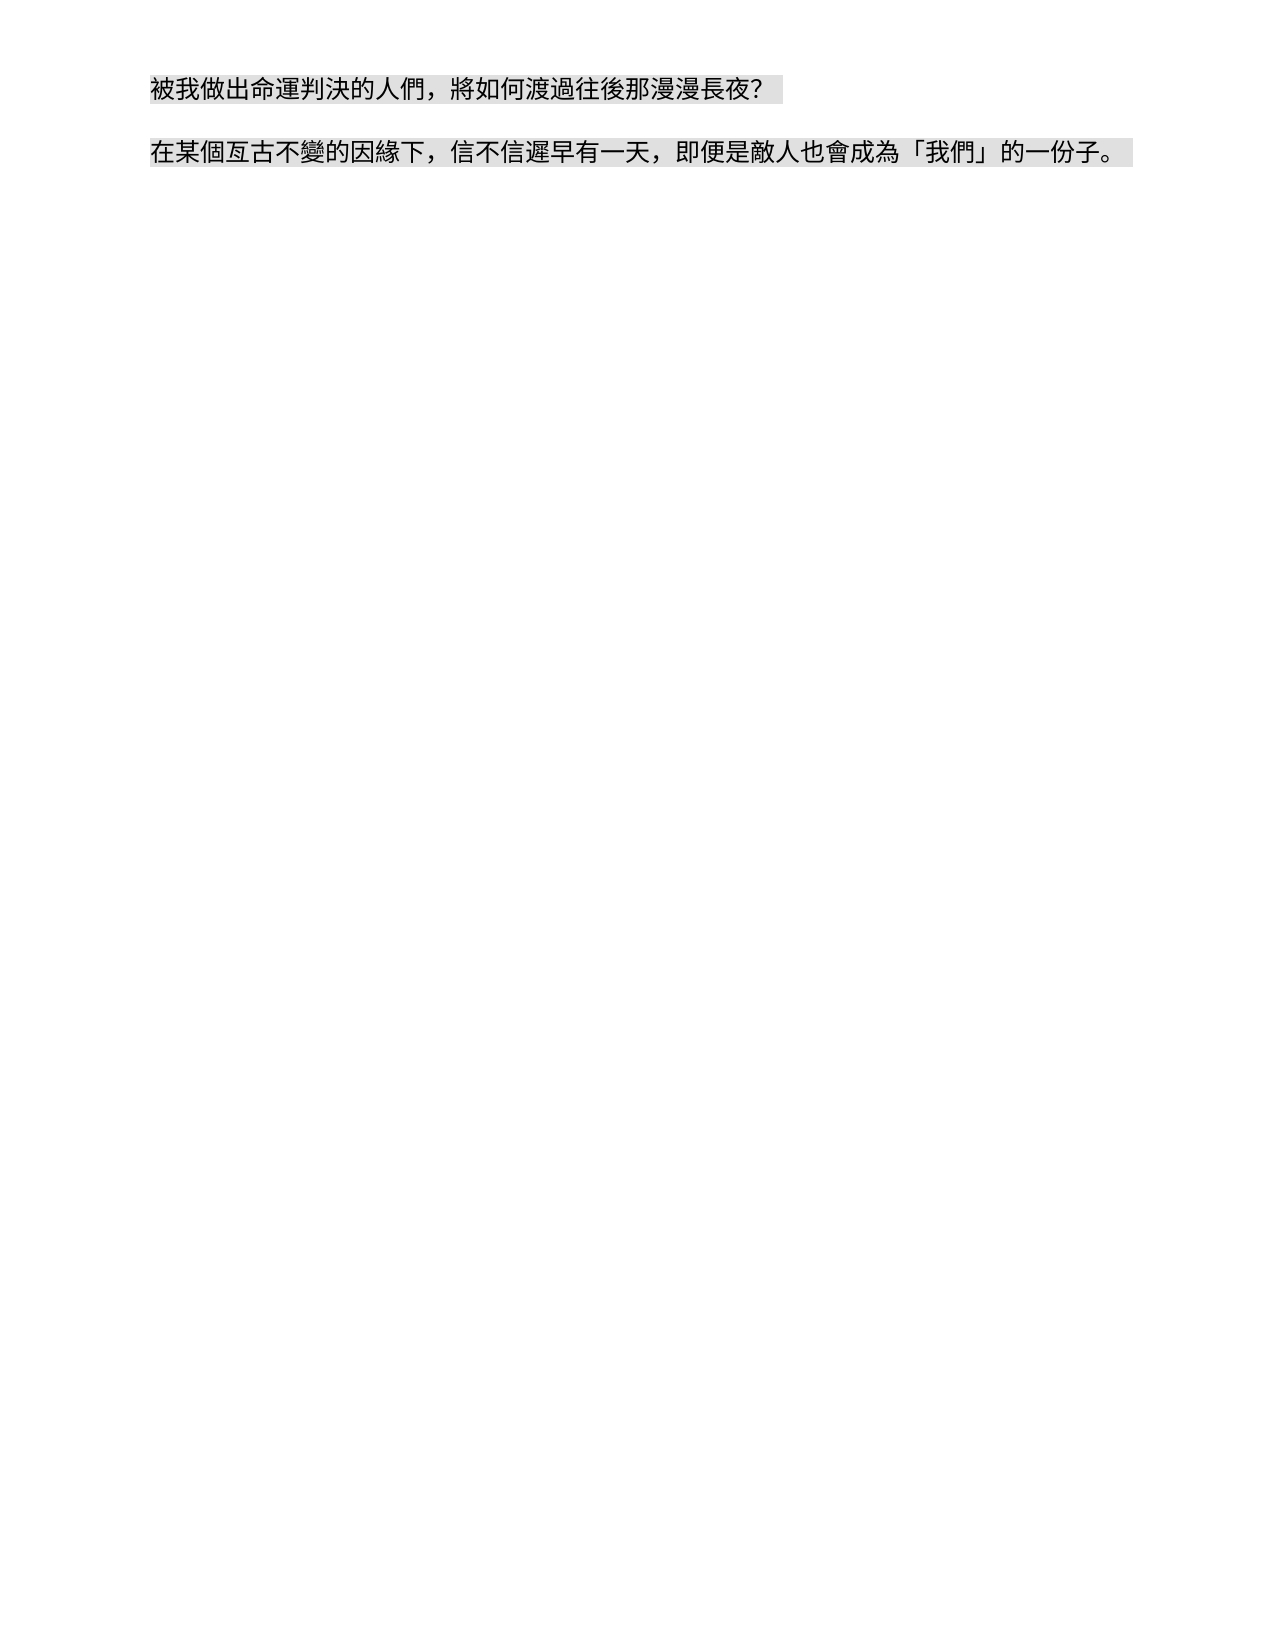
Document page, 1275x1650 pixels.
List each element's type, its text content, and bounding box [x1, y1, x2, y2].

text 卡韓政變(243)：寫給自己的情書 陳真 2020. 05. 21. 謝謝小羽。 林語堂說：「曾經是山裏的孩子，便永遠是山裏的孩子。」昂首闊步，很難匍匐前進。 小時候，看到這句話，我就明白了自己的「八字」；不是算命的那一種八字，而是在血液裏流動、屬於個性的那一種；明白了「八字」，從而也彷彿預見了自己未來的命運。但我沒料到，生活竟如此坎坷。有句成語說「早藏死志」，大約就是這個感覺。 我應該是中文世界裏頭最早宣揚 Alan Turing 的人，早在二十一年前，我就給他立了傳。我寫了很多，但市面上能夠看到的應該只有兩、三篇，其它的全束之高閣。第一篇就叫做「危險的實驗--Alan Turing的故事」： https://bit.ly/2yoFkNy 我之所以發現Turing，自然是因為我研究的是維根斯坦，同時也特別著墨於數學哲學及AI (人工智慧)，而Turing恰恰就是維根斯坦的學生，兩人在AI的看法上卻南轅北轍。 但我之所以給 Turing立傳，與 AI 無關，而是純粹跟自己有關，就像給自己寫傳記一樣；我們總是會在某些人身上彷彿看見自己的影子。「危險的實驗」這篇文章，若要給個關鍵字，那就是「早藏死志」。活著不是很好嗎？幹嘛藏死志呢？也許那是因為「曾經是山裏的孩子，便永遠是山裏的孩子」，他沒法彎腰猥瑣，匍匐前進。 許多時候，看到韓國瑜，我也或多或少有這種「曾經是山裏的孩子，便永遠是山裏的孩子」的感覺；每當看到他被人羞辱糟蹋，被當成老鼠，眾人喊打，百般羞辱，然後還得陪笑臉，表示「無所謂」，甚至讚賞什麼「自由民主，多元社會嘛」，我看了就覺得特別難過，因為不可能「無所謂」，不可能無傷。 在某個意義上，其實不光「我是韓國瑜」，難道你不是？我們每個人都是「韓國瑜」。要是能夠有所選擇，誰不想迎面春風？誰想滿懷風雨？誰想飽受誤解羞辱？寫給韓國瑜，無非就是寫給我自己：給 Turing立傳，就是給自己寫傳記。對我來說，每一封信都是情書，每一篇文字都是自傳。 當醫生是很痛苦的，許多時候，從醫院歸來，我總有一種泫然欲泣的感覺，揮之不去。但我總不能讓自己總是陷入惆悵，我一樣得告訴自己「無所謂」，「人生嘛，人生不就是風風雨雨嗎？」 事實上，每當我給病患做出可怕的病情宣告，宣告他得了某個重大惡疾，那種感覺就好像在宣佈自己的惡耗一般；就像劊子手一樣，我或於道德無損，卻於情感有傷；你的傷，同樣也會在我身上留下疤痕，我已不可能完好如初。生命蒼茫，不知所止，我更不知道那些被我做出命運判決的人們，將如何渡過往後那漫漫長夜？ 在某個亙古不變的因緣下，信不信遲早有一天，即便是敵人也會成為「我們」的一份子。 [150, 75, 1125, 167]
